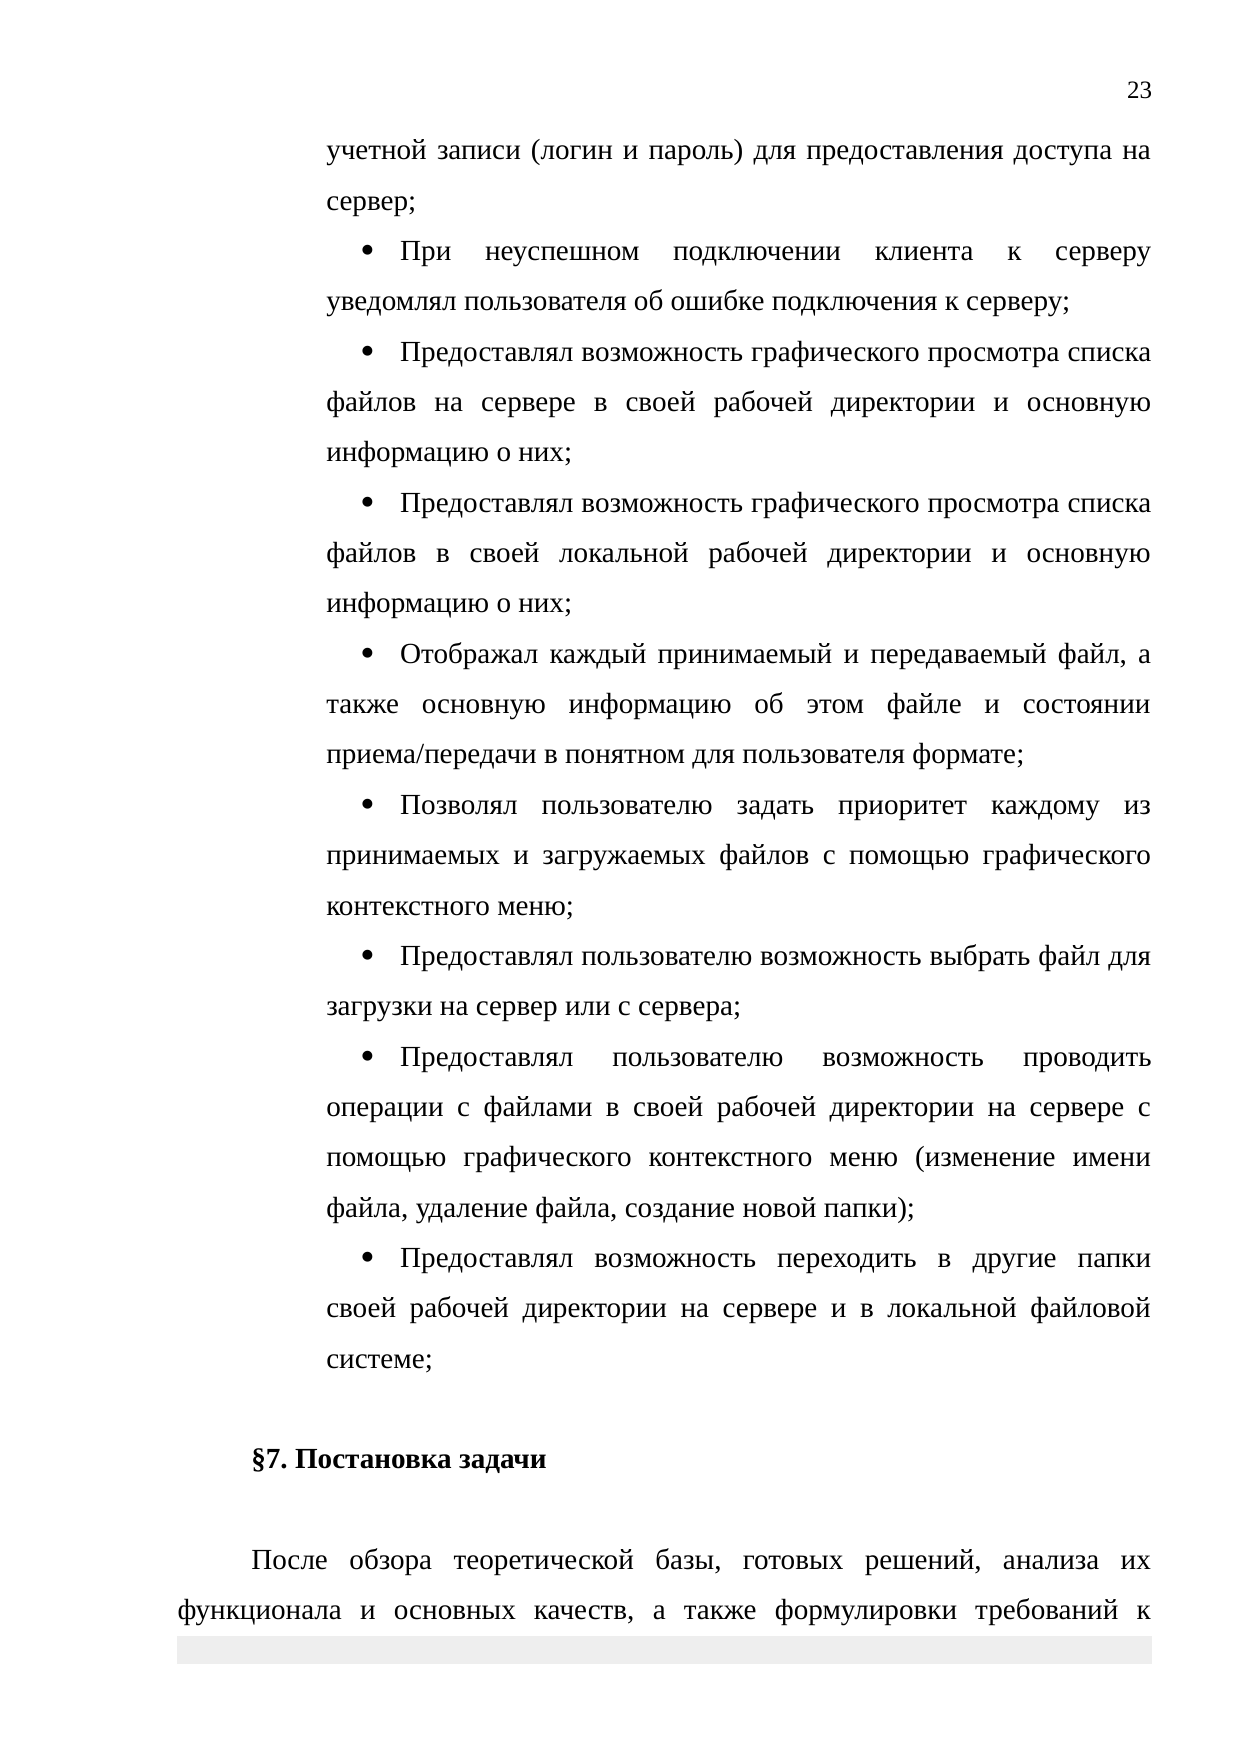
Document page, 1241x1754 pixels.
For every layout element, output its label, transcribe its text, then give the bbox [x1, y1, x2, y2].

list Предоставлял пользователю возможность проводить операции с файлами в своей рабочей директории на сервере с помощью графического контекстного меню (изменение имени файла, удаление файла, создание новой папки); [288, 1039, 1152, 1223]
list учетной записи (логин и пароль) для предоставления доступа на сервер; [288, 132, 1152, 216]
text §7. Постановка задачи [177, 1441, 1152, 1475]
list Отображал каждый принимаемый и передаваемый файл, а также основную информацию об этом файле и состоянии приема/передачи в понятном для пользователя формате; [288, 636, 1152, 770]
text После обзора теоретической базы, готовых решений, анализа их функционала и основных качеств, а также формулировки требований к [177, 1542, 1152, 1626]
list Предоставлял возможность графического просмотра списка файлов в своей локальной рабочей директории и основную информацию о них; [288, 485, 1152, 619]
list При неуспешном подключении клиента к серверу уведомлял пользователя об ошибке подключения к серверу; [288, 233, 1152, 317]
list Предоставлял возможность графического просмотра списка файлов на сервере в своей рабочей директории и основную информацию о них; [288, 334, 1152, 468]
list Предоставлял возможность переходить в другие папки своей рабочей директории на сервере и в локальной файловой системе; [288, 1240, 1152, 1374]
list Позволял пользователю задать приоритет каждому из принимаемых и загружаемых файлов с помощью графического контекстного меню; [288, 787, 1152, 921]
list Предоставлял пользователю возможность выбрать файл для загрузки на сервер или с сервера; [288, 938, 1152, 1022]
